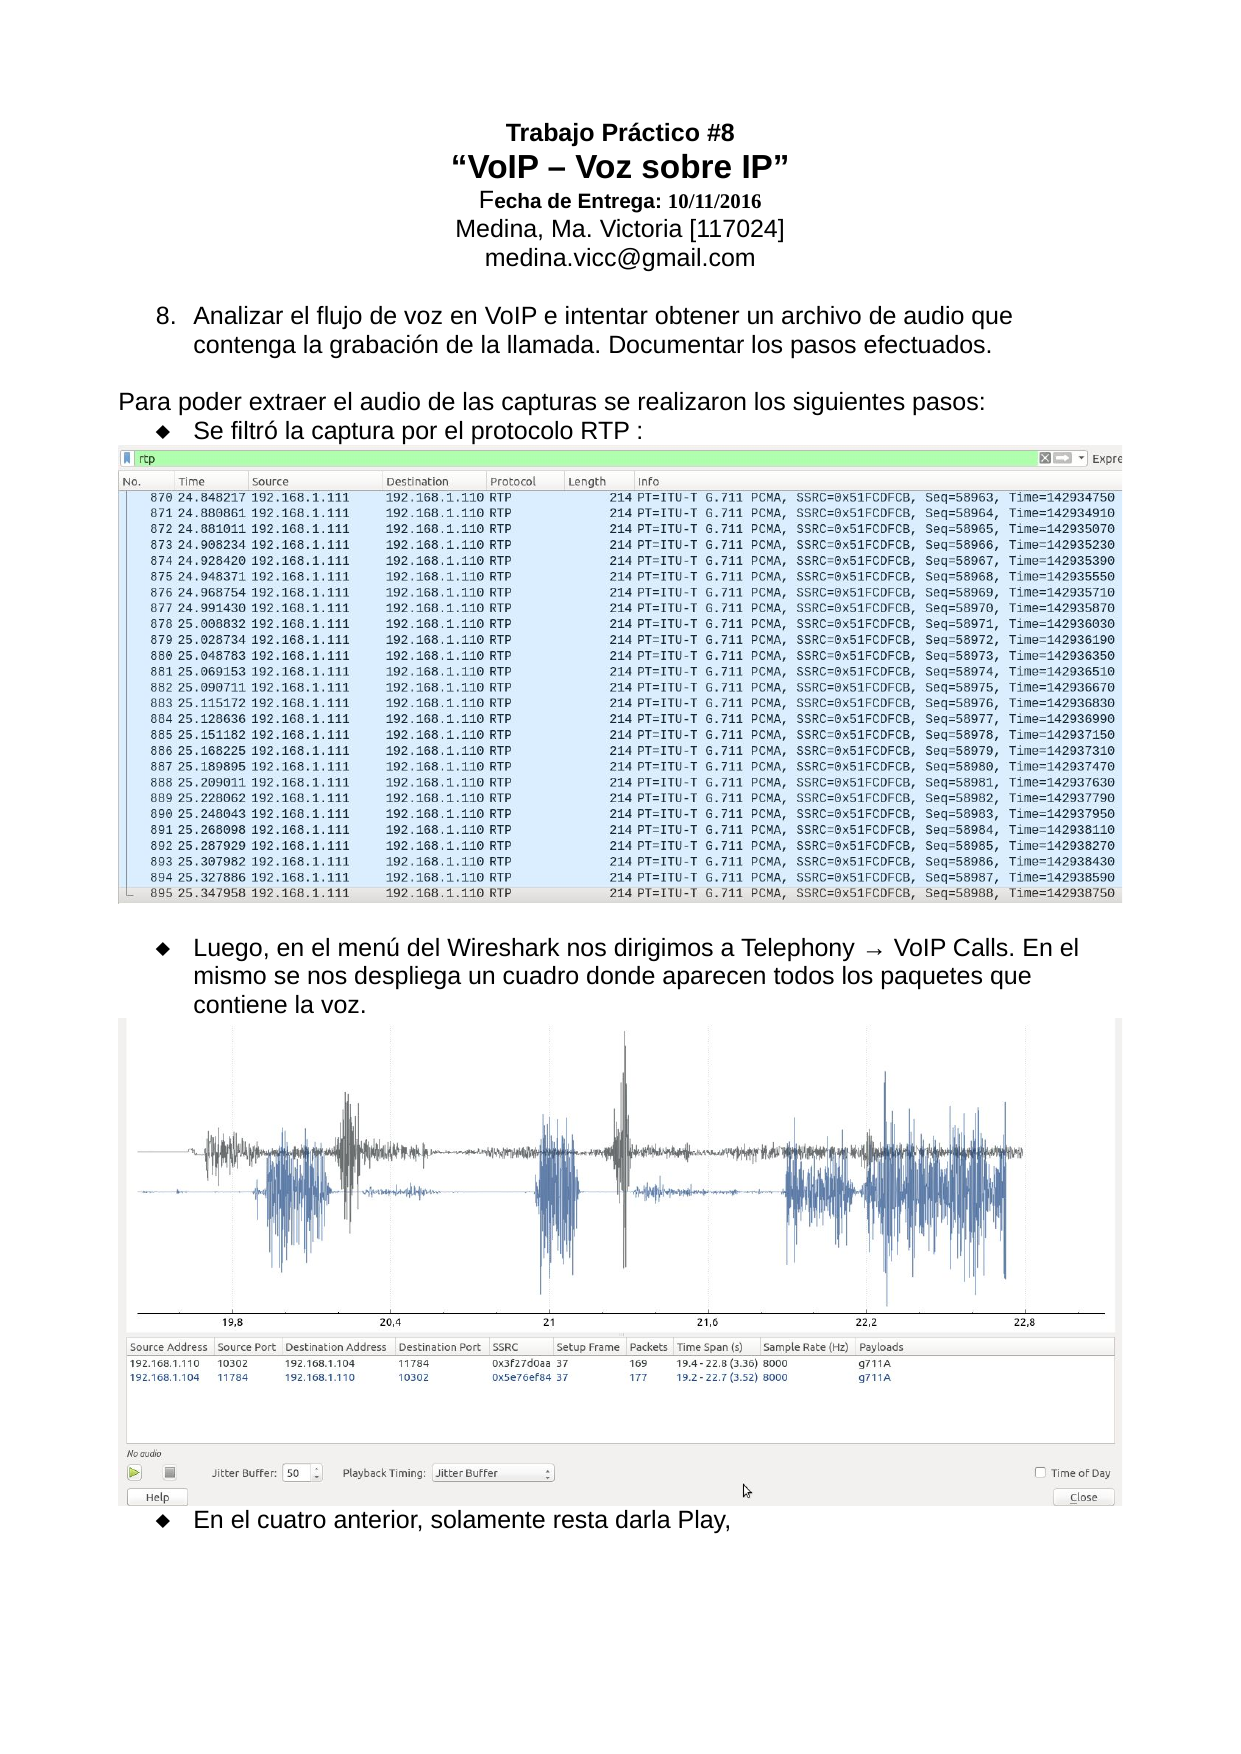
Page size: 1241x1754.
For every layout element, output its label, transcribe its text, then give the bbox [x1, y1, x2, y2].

list Luego, en el menú del Wireshark nos dirigimos a Telephony → VoIP Calls. En el mismo se nos despliega un cuadro donde aparecen todos los paquetes que contiene la voz. [156, 932, 1122, 1018]
picture [118, 445, 1123, 904]
list Se filtró la captura por el protocolo RTP : [156, 416, 1122, 445]
list En el cuatro anterior, solamente resta darla Play, [156, 1506, 1122, 1534]
text Para poder extraer el audio de las capturas se realizaron los siguientes pasos: [118, 387, 1122, 416]
picture [118, 1018, 1123, 1506]
list Analizar el flujo de voz en VoIP e intentar obtener un archivo de audio que contenga la grabación de la llamada. Documentar los pasos efectuados. [156, 301, 1122, 358]
